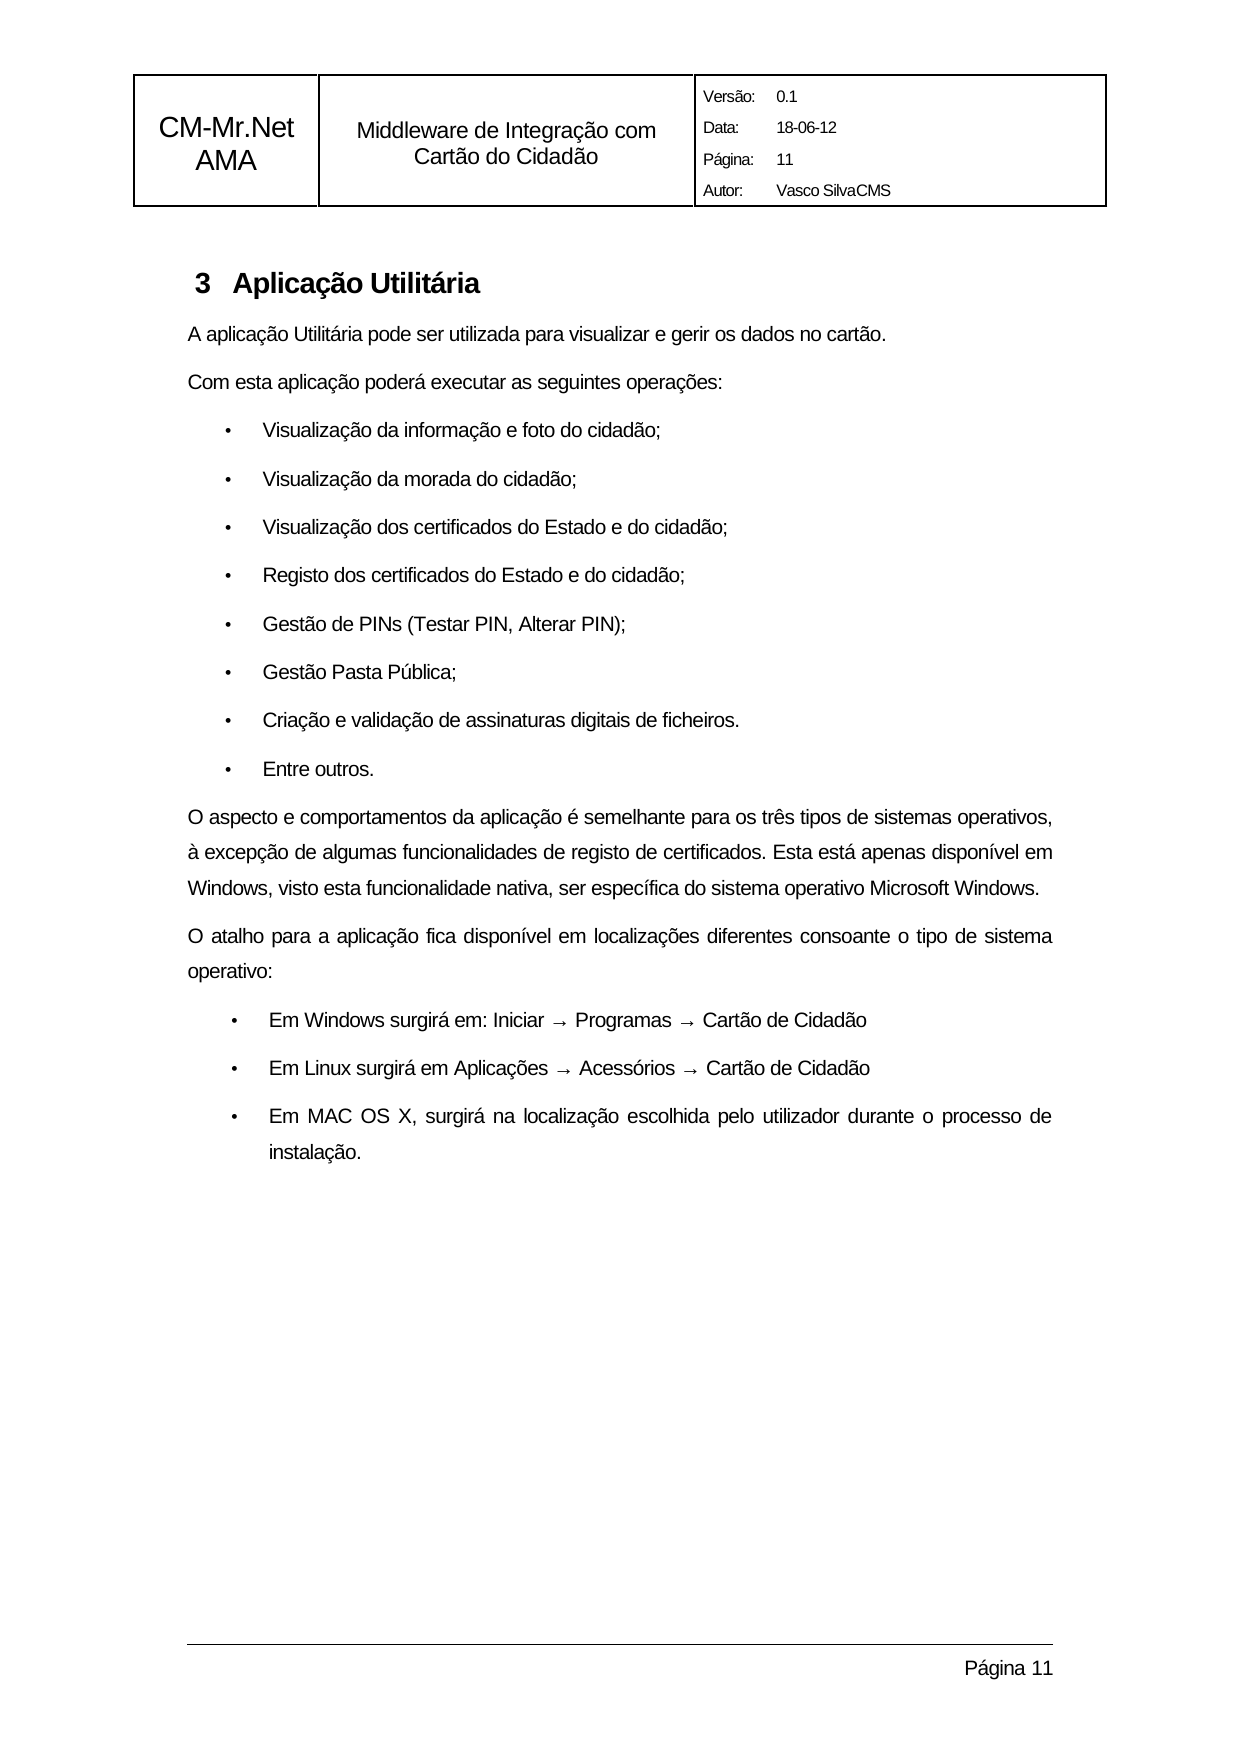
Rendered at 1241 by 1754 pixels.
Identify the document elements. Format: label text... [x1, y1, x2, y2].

list Visualização da morada do cidadão; [225, 467, 1053, 491]
list Em MAC OS X, surgirá na localização escolhida pelo utilizador durante o processo de instalação. [231, 1105, 1053, 1164]
text O atalho para a aplicação fica disponível em localizações diferentes consoante o tipo de sistema operativo: [187, 924, 1053, 983]
list Criação e validação de assinaturas digitais de ficheiros. [225, 709, 1053, 732]
subtitle Aplicação Utilitária [187, 267, 1053, 300]
text O aspecto e comportamentos da aplicação é semelhante para os três tipos de sistemas operativos, à excepção de algumas funcionalidades de registo de certificados. Esta está apenas disponível em Windows, visto esta funcionalidade nativa, ser específica do sistema operativo Microsoft Windows. [187, 806, 1053, 900]
text A aplicação Utilitária pode ser utilizada para visualizar e gerir os dados no cartão. [187, 322, 1053, 346]
text Com esta aplicação poderá executar as seguintes operações: [187, 371, 1053, 394]
list Entre outros. [225, 757, 1053, 781]
list Visualização dos certificados do Estado e do cidadão; [225, 516, 1053, 539]
list Gestão de PINs (Testar PIN, Alterar PIN); [225, 612, 1053, 636]
list Registo dos certificados do Estado e do cidadão; [225, 564, 1053, 587]
list Em Windows surgirá em: Iniciar → Programas → Cartão de Cidadão [231, 1008, 1053, 1032]
list Gestão Pasta Pública; [225, 661, 1053, 684]
list Em Linux surgirá em Aplicações → Acessórios → Cartão de Cidadão [231, 1056, 1053, 1080]
list Visualização da informação e foto do cidadão; [225, 419, 1053, 442]
